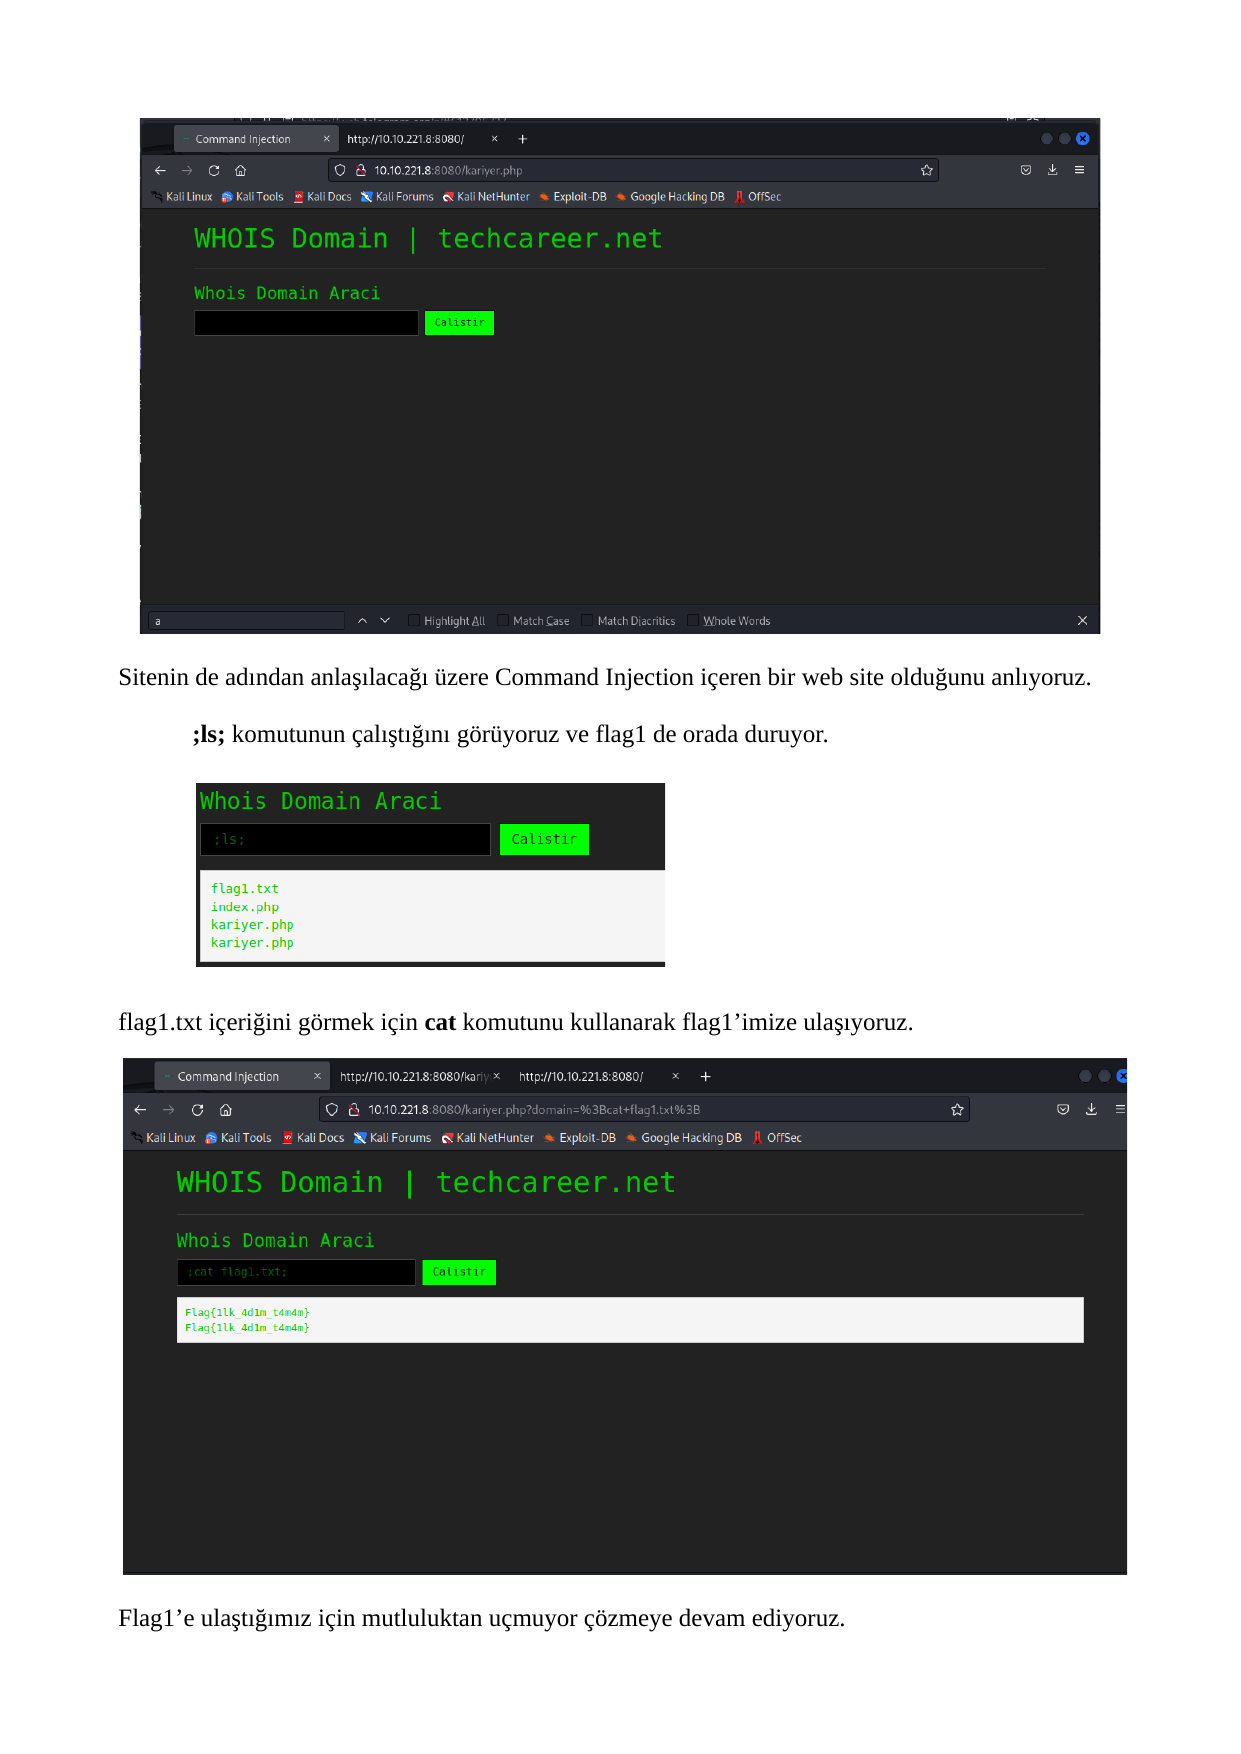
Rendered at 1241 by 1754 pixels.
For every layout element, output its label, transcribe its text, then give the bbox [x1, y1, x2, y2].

picture [196, 783, 666, 967]
text Flag1’e ulaştığımız için mutluluktan uçmuyor çözmeye devam ediyoruz. [118, 1603, 1122, 1632]
picture [123, 1058, 1128, 1575]
text Sitenin de adından anlaşılacağı üzere Command Injection içeren bir web site olduğunu anlıyoruz. [118, 662, 1122, 691]
text ;ls; komutunun çalıştığını görüyoruz ve flag1 de orada duruyor. [118, 719, 1122, 748]
picture [139, 118, 1101, 634]
text flag1.txt içeriğini görmek için cat komutunu kullanarak flag1’imize ulaşıyoruz. [118, 1007, 1122, 1036]
